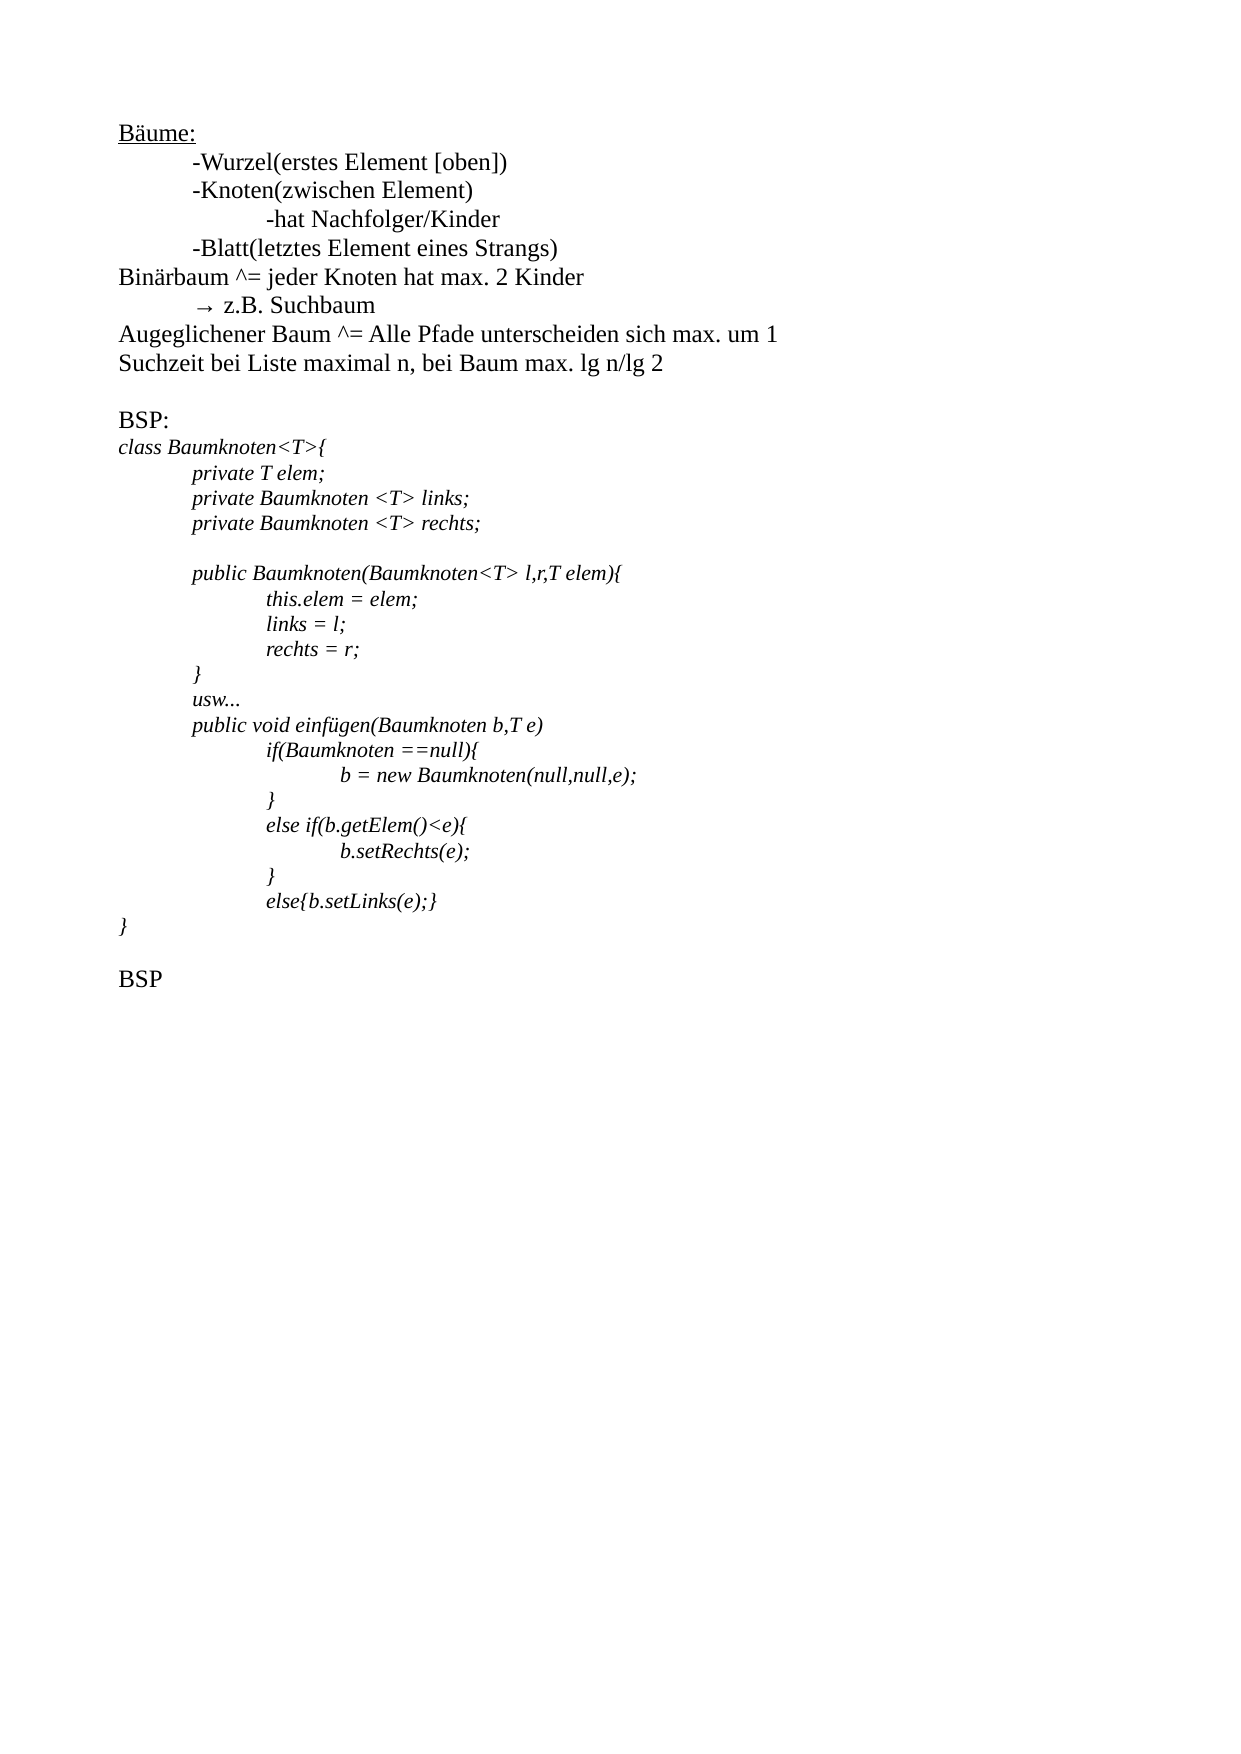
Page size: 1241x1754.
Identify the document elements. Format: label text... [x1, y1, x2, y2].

text private T elem; [118, 459, 1122, 485]
text private Baumknoten <T> rechts; [118, 510, 1122, 535]
text } [118, 787, 1122, 812]
text Binärbaum ^= jeder Knoten hat max. 2 Kinder [118, 262, 1122, 291]
text rechts = r; [118, 636, 1122, 661]
text links = l; [118, 611, 1122, 636]
text if(Baumknoten ==null){ [118, 737, 1122, 762]
text usw... [118, 686, 1122, 712]
text this.elem = elem; [118, 586, 1122, 611]
text else if(b.getElem()<e){ [118, 812, 1122, 838]
text Suchzeit bei Liste maximal n, bei Baum max. lg n/lg 2 [118, 348, 1122, 377]
text BSP [118, 964, 1122, 992]
text -Blatt(letztes Element eines Strangs) [118, 233, 1122, 262]
text public Baumknoten(Baumknoten<T> l,r,T elem){ [118, 560, 1122, 586]
text public void einfügen(Baumknoten b,T e) [118, 712, 1122, 737]
text } [118, 863, 1122, 888]
text b = new Baumknoten(null,null,e); [118, 762, 1122, 787]
text private Baumknoten <T> links; [118, 485, 1122, 510]
text b.setRechts(e); [118, 838, 1122, 863]
text Bäume: [118, 118, 1122, 147]
text } [118, 913, 1122, 938]
text class Baumknoten<T>{ [118, 434, 1122, 459]
text else{b.setLinks(e);} [118, 888, 1122, 913]
text BSP: [118, 406, 1122, 434]
text } [118, 661, 1122, 686]
text -hat Nachfolger/Kinder [118, 204, 1122, 233]
text -Knoten(zwischen Element) [118, 176, 1122, 204]
text → z.B. Suchbaum [118, 291, 1122, 319]
text -Wurzel(erstes Element [oben]) [118, 147, 1122, 176]
text Augeglichener Baum ^= Alle Pfade unterscheiden sich max. um 1 [118, 319, 1122, 348]
